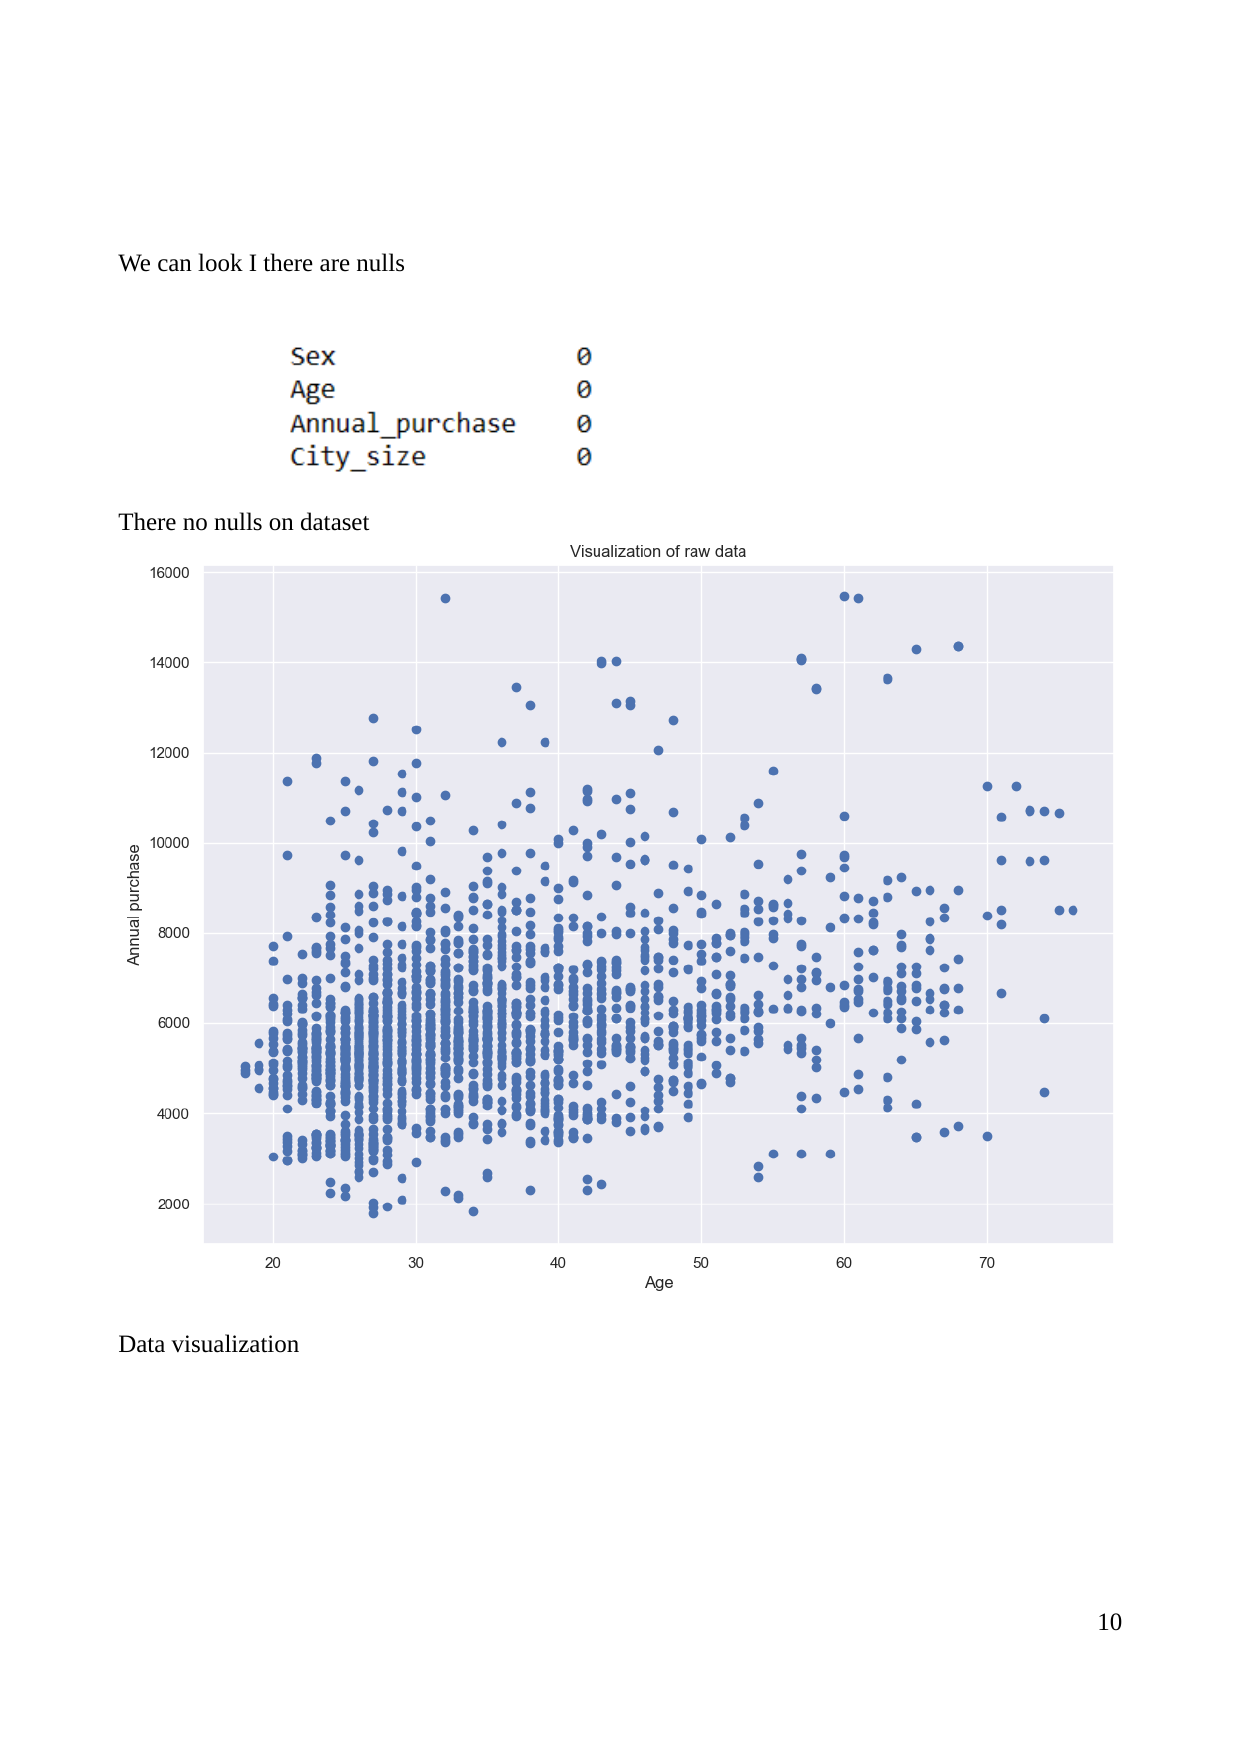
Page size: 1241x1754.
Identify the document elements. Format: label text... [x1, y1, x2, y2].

text We can look I there are nulls [118, 248, 1122, 306]
text There no nulls on dataset [118, 507, 1122, 535]
text Data visualization [118, 1329, 1122, 1357]
picture [272, 337, 684, 478]
picture [118, 535, 1123, 1300]
